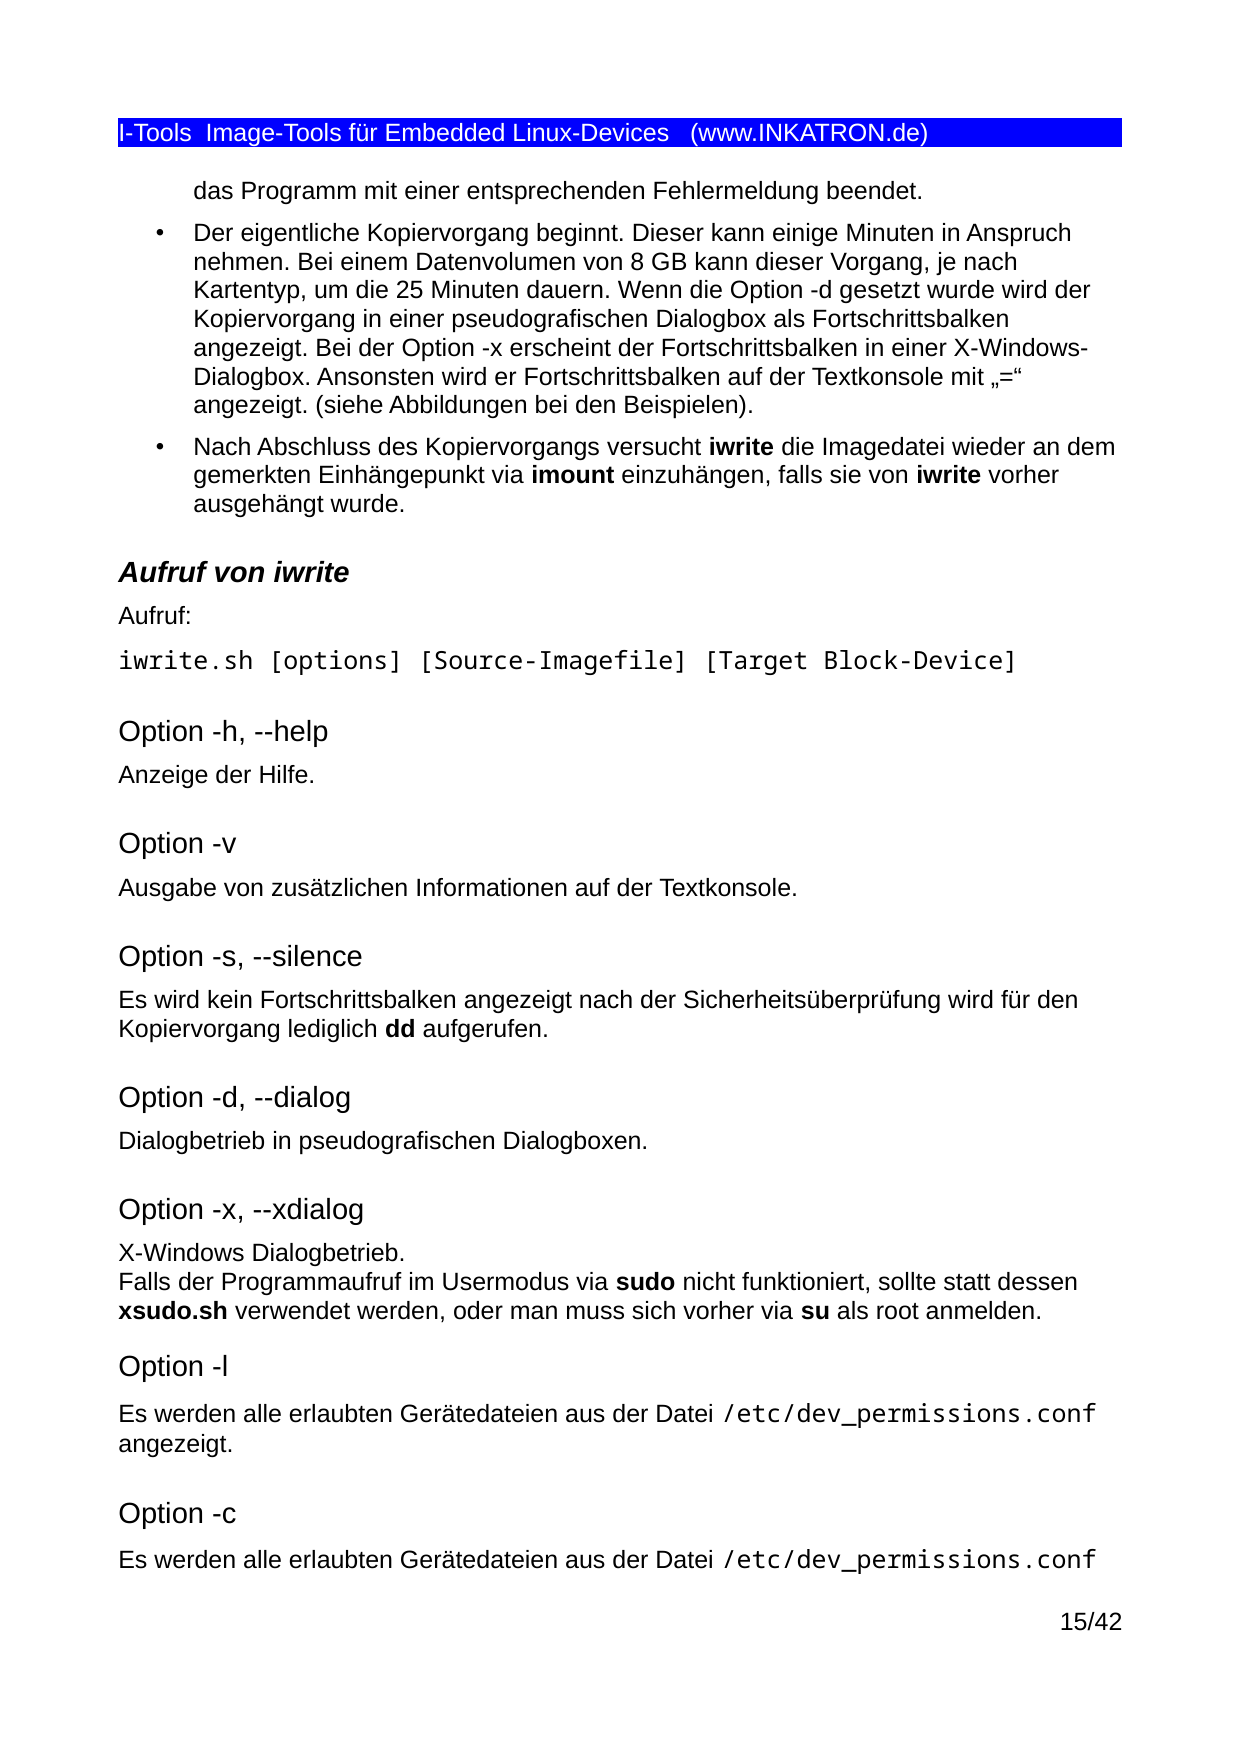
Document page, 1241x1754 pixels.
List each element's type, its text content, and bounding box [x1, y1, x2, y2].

text Es wird kein Fortschrittsbalken angezeigt nach der Sicherheitsüberprüfung wird für den Kopiervorgang lediglich dd aufgerufen. [118, 985, 1122, 1042]
text Falls der Programmaufruf im Usermodus via sudo nicht funktioniert, sollte statt dessen xsudo.sh verwendet werden, oder man muss sich vorher via su als root anmelden. [118, 1267, 1122, 1324]
subtitle Option -v [118, 826, 1122, 860]
list Nach Abschluss des Kopiervorgangs versucht iwrite die Imagedatei wieder an dem gemerkten Einhängepunkt via imount einzuhängen, falls sie von iwrite vorher ausgehängt wurde. [156, 431, 1122, 518]
text Es werden alle erlaubten Gerätedateien aus der Datei /etc/dev_permissions.conf angezeigt. [118, 1395, 1122, 1458]
text Aufruf: [118, 601, 1122, 630]
text Ausgabe von zusätzlichen Informationen auf der Textkonsole. [118, 872, 1122, 901]
text Es werden alle erlaubten Gerätedateien aus der Datei /etc/dev_permissions.conf [118, 1542, 1122, 1576]
text Anzeige der Hilfe. [118, 760, 1122, 789]
subtitle Option -l [118, 1349, 1122, 1383]
list das Programm mit einer entsprechenden Fehlermeldung beendet. [156, 176, 1122, 205]
subtitle Option -h, --help [118, 714, 1122, 748]
text X-Windows Dialogbetrieb. [118, 1238, 1122, 1267]
text iwrite.sh [options] [Source-Imagefile] [Target Block-Device] [118, 643, 1122, 677]
subtitle Aufruf von iwrite [118, 555, 1122, 589]
subtitle Option -x, --xdialog [118, 1192, 1122, 1226]
subtitle Option -s, --silence [118, 939, 1122, 972]
text Dialogbetrieb in pseudografischen Dialogboxen. [118, 1126, 1122, 1154]
subtitle Option -d, --dialog [118, 1080, 1122, 1113]
subtitle Option -c [118, 1496, 1122, 1529]
list Der eigentliche Kopiervorgang beginnt. Dieser kann einige Minuten in Anspruch nehmen. Bei einem Datenvolumen von 8 GB kann dieser Vorgang, je nach Kartentyp, um die 25 Minuten dauern. Wenn die Option -d gesetzt wurde wird der Kopiervorgang in einer pseudografischen Dialogbox als Fortschrittsbalken angezeigt. Bei der Option -x erscheint der Fortschrittsbalken in einer X-Windows-Dialogbox. Ansonsten wird er Fortschrittsbalken auf der Textkonsole mit „=“ angezeigt. (siehe Abbildungen bei den Beispielen). [156, 218, 1122, 419]
